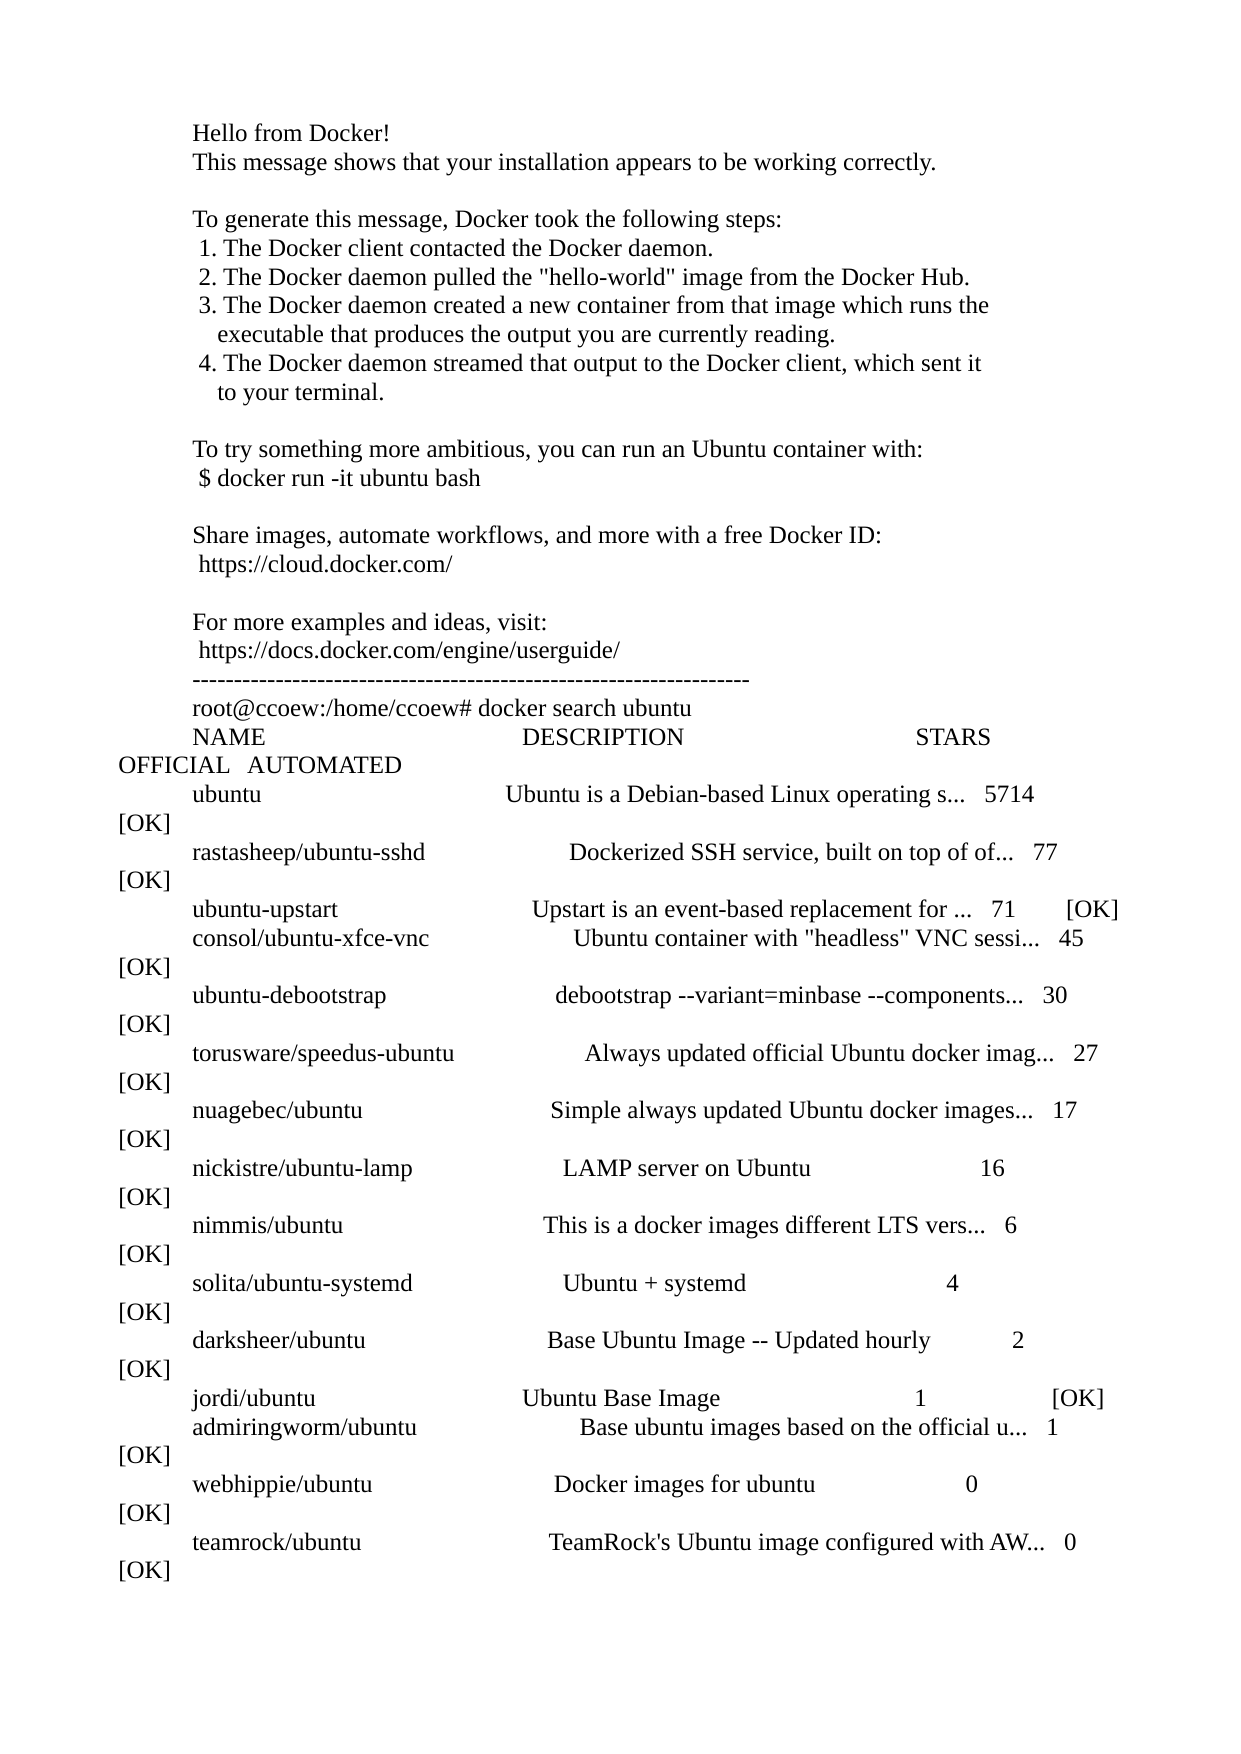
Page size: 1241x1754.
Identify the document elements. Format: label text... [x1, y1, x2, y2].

text teamrock/ubuntu TeamRock's Ubuntu image configured with AW... 0 [OK] [118, 1527, 1122, 1584]
text 4. The Docker daemon streamed that output to the Docker client, which sent it [118, 348, 1122, 377]
text For more examples and ideas, visit: [118, 607, 1122, 636]
text https://docs.docker.com/engine/userguide/ [118, 636, 1122, 664]
text Share images, automate workflows, and more with a free Docker ID: [118, 521, 1122, 549]
text To generate this message, Docker took the following steps: [118, 204, 1122, 233]
text To try something more ambitious, you can run an Ubuntu container with: [118, 434, 1122, 463]
text executable that produces the output you are currently reading. [118, 319, 1122, 348]
text webhippie/ubuntu Docker images for ubuntu 0 [OK] [118, 1469, 1122, 1527]
text 1. The Docker client contacted the Docker daemon. [118, 233, 1122, 262]
text $ docker run -it ubuntu bash [118, 463, 1122, 492]
text nickistre/ubuntu-lamp LAMP server on Ubuntu 16 [OK] [118, 1153, 1122, 1211]
text 3. The Docker daemon created a new container from that image which runs the [118, 291, 1122, 319]
text to your terminal. [118, 377, 1122, 406]
text nimmis/ubuntu This is a docker images different LTS vers... 6 [OK] [118, 1211, 1122, 1268]
text ubuntu Ubuntu is a Debian-based Linux operating s... 5714 [OK] [118, 779, 1122, 837]
text rastasheep/ubuntu-sshd Dockerized SSH service, built on top of of... 77 [OK] [118, 837, 1122, 894]
text ubuntu-upstart Upstart is an event-based replacement for ... 71 [OK] [118, 894, 1122, 923]
text Hello from Docker! [118, 118, 1122, 147]
text darksheer/ubuntu Base Ubuntu Image -- Updated hourly 2 [OK] [118, 1326, 1122, 1383]
text https://cloud.docker.com/ [118, 549, 1122, 578]
text consol/ubuntu-xfce-vnc Ubuntu container with "headless" VNC sessi... 45 [OK] [118, 923, 1122, 981]
text torusware/speedus-ubuntu Always updated official Ubuntu docker imag... 27 [OK] [118, 1038, 1122, 1096]
text jordi/ubuntu Ubuntu Base Image 1 [OK] [118, 1383, 1122, 1412]
text ubuntu-debootstrap debootstrap --variant=minbase --components... 30 [OK] [118, 981, 1122, 1038]
text ------------------------------------------------------------------- [118, 664, 1122, 693]
text This message shows that your installation appears to be working correctly. [118, 147, 1122, 176]
text solita/ubuntu-systemd Ubuntu + systemd 4 [OK] [118, 1268, 1122, 1326]
text NAME DESCRIPTION STARS OFFICIAL AUTOMATED [118, 722, 1122, 779]
text 2. The Docker daemon pulled the "hello-world" image from the Docker Hub. [118, 262, 1122, 291]
text nuagebec/ubuntu Simple always updated Ubuntu docker images... 17 [OK] [118, 1096, 1122, 1153]
text root@ccoew:/home/ccoew# docker search ubuntu [118, 693, 1122, 722]
text admiringworm/ubuntu Base ubuntu images based on the official u... 1 [OK] [118, 1412, 1122, 1469]
